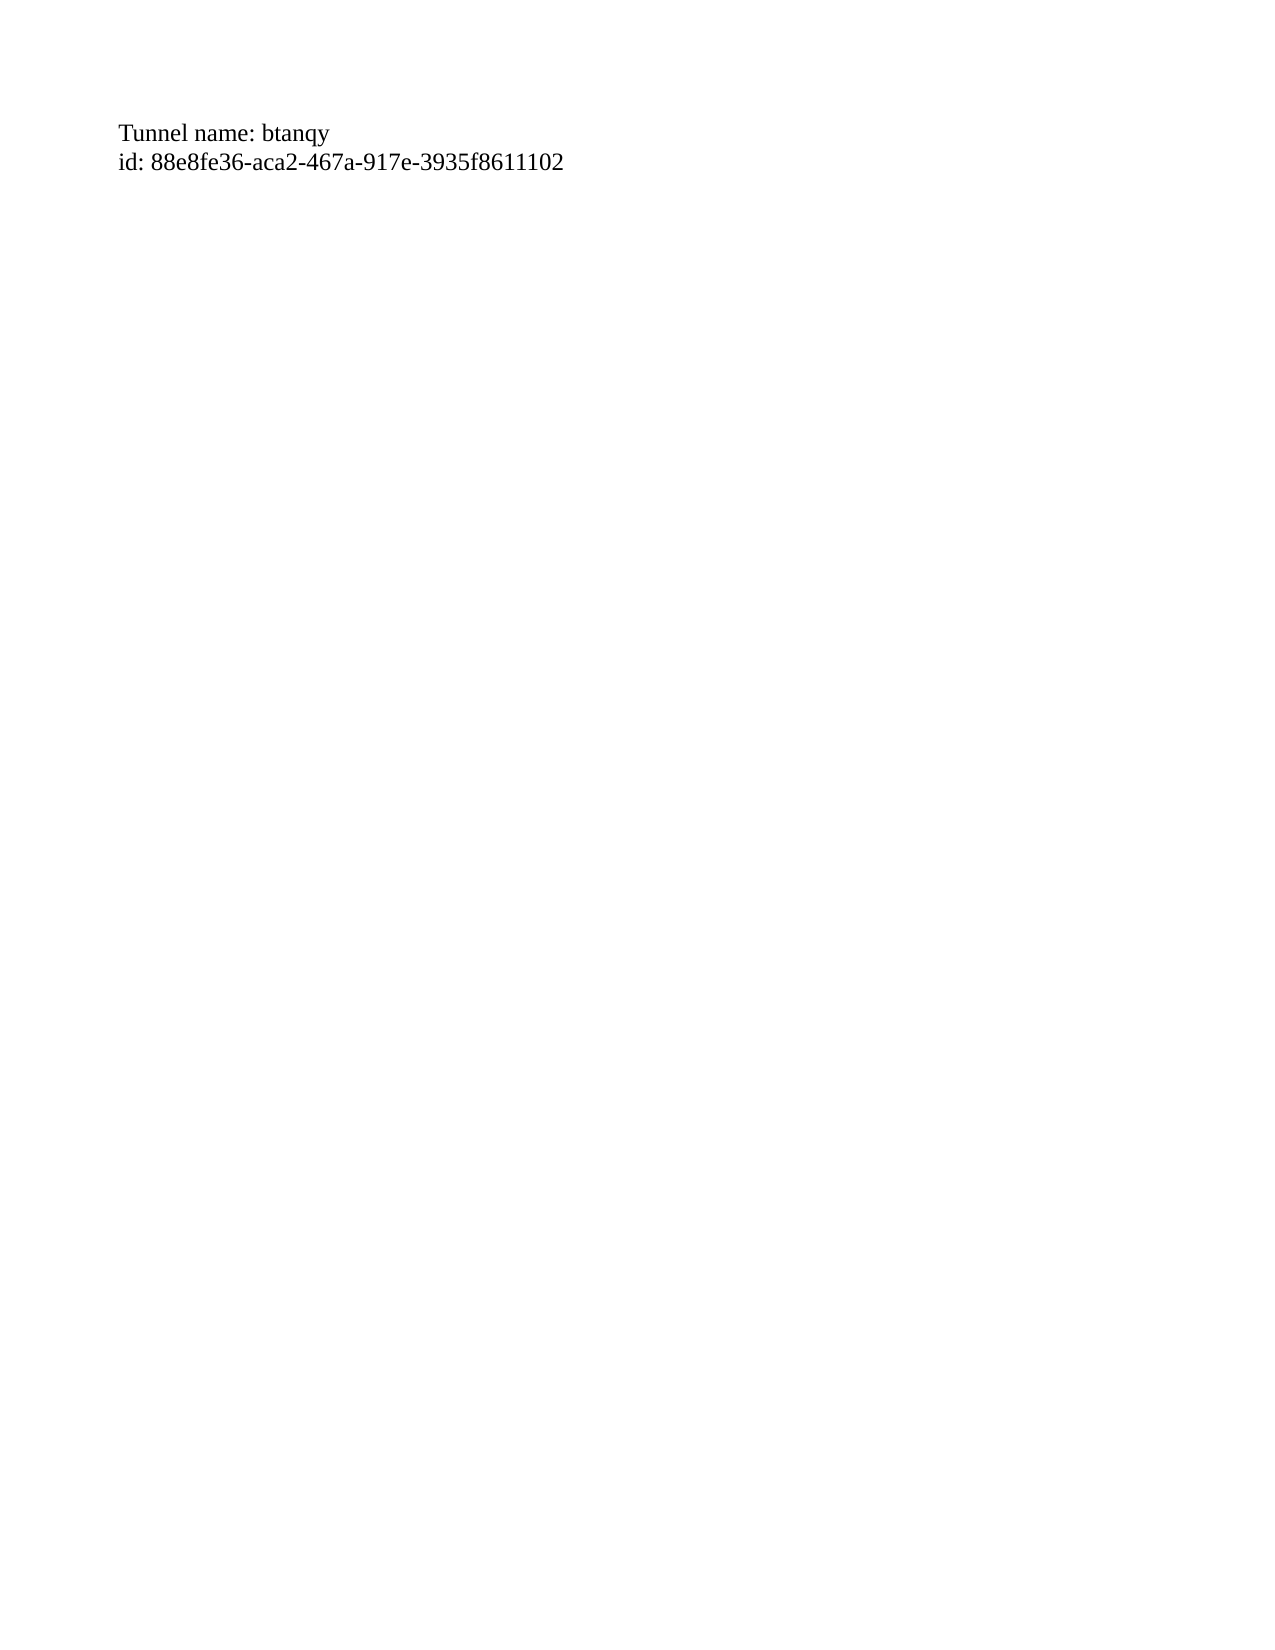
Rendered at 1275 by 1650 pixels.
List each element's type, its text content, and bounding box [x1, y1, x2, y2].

text id: 88e8fe36-aca2-467a-917e-3935f8611102 [118, 147, 1157, 176]
text Tunnel name: btanqy [118, 118, 1157, 147]
